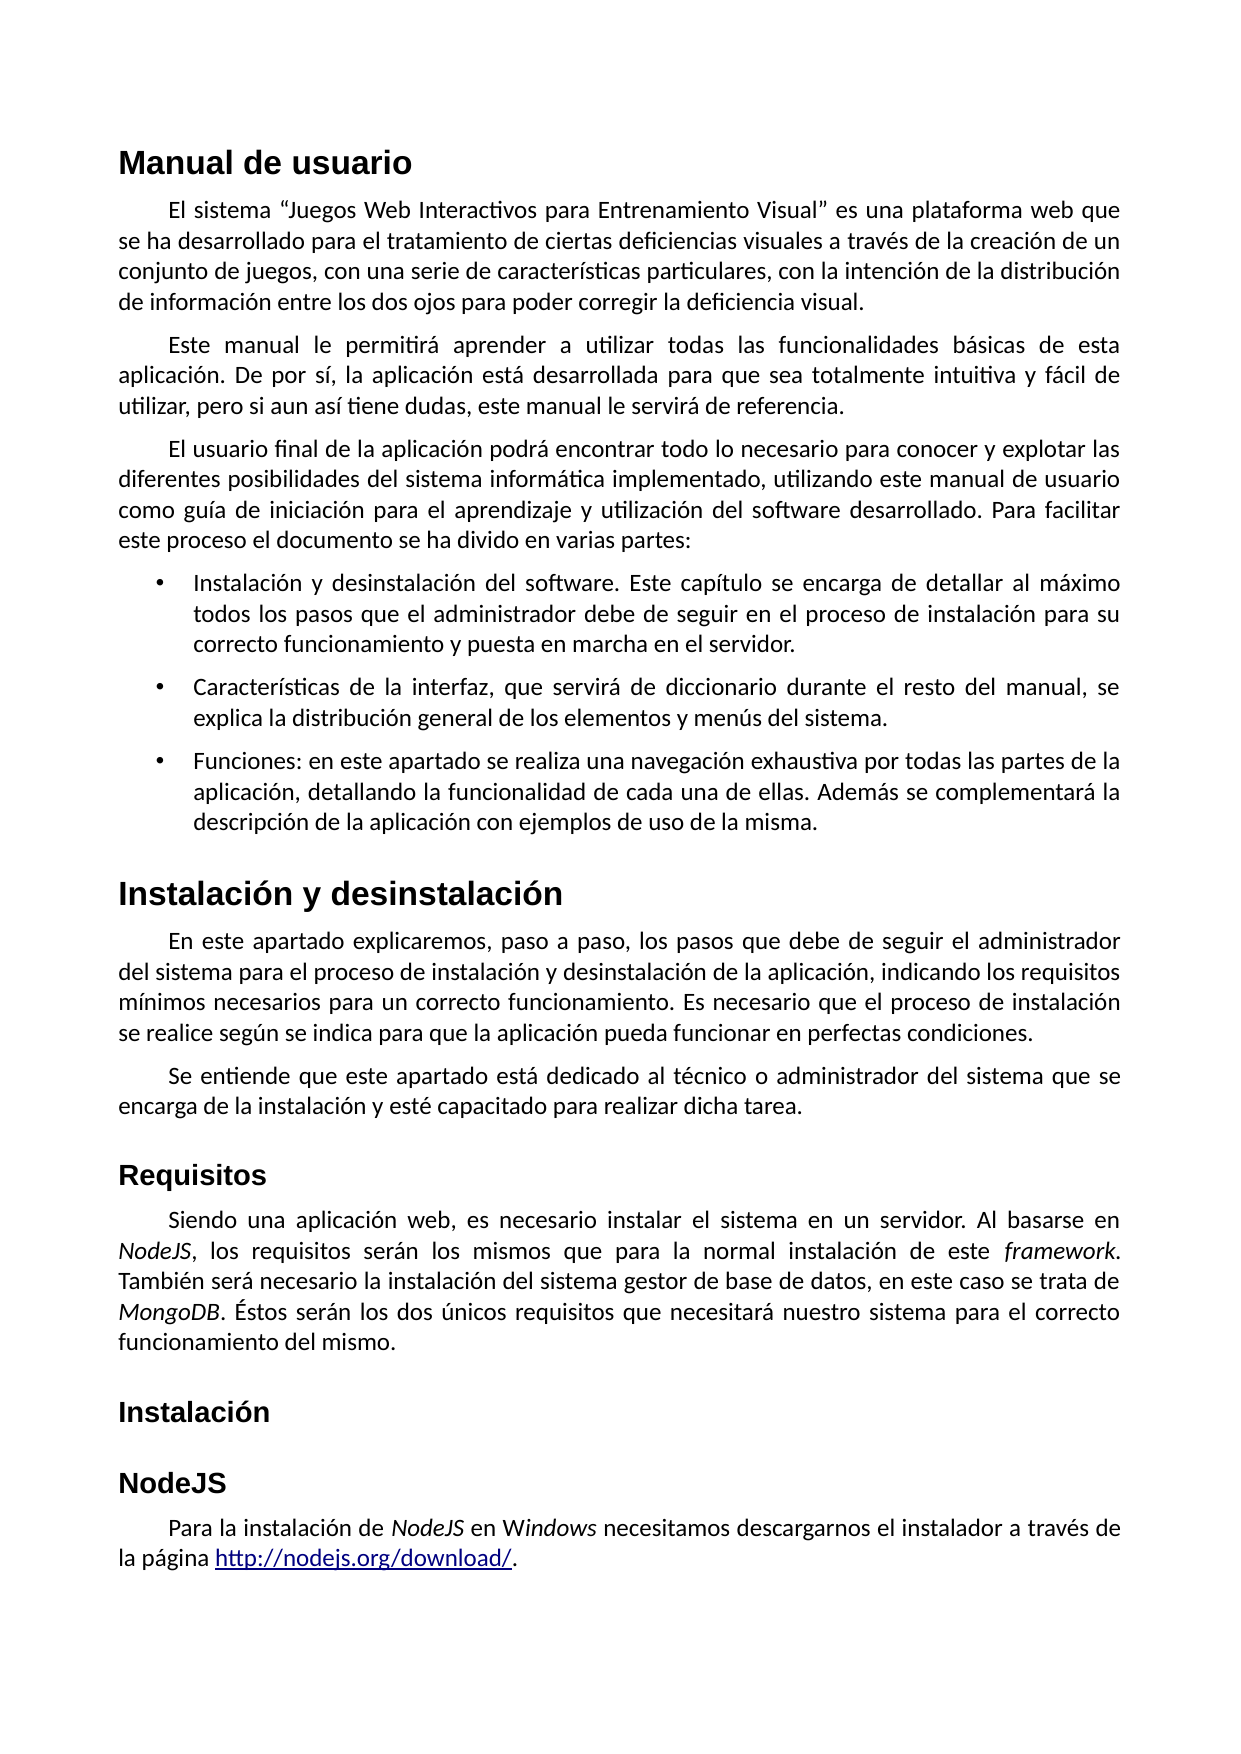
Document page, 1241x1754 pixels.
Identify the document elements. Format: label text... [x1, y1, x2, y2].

list Características de la interfaz, que servirá de diccionario durante el resto del manual, se explica la distribución general de los elementos y menús del sistema. [156, 672, 1122, 733]
text Para la instalación de NodeJS en Windows necesitamos descargarnos el instalador a través de la página http://nodejs.org/download/. [118, 1512, 1122, 1573]
subtitle Manual de usuario [118, 143, 1122, 182]
text Siendo una aplicación web, es necesario instalar el sistema en un servidor. Al basarse en NodeJS, los requisitos serán los mismos que para la normal instalación de este framework. También será necesario la instalación del sistema gestor de base de datos, en este caso se trata de MongoDB. Éstos serán los dos únicos requisitos que necesitará nuestro sistema para el correcto funcionamiento del mismo. [118, 1204, 1122, 1357]
subtitle Instalación [118, 1394, 1122, 1428]
subtitle Requisitos [118, 1158, 1122, 1192]
subtitle NodeJS [118, 1466, 1122, 1499]
text En este apartado explicaremos, paso a paso, los pasos que debe de seguir el administrador del sistema para el proceso de instalación y desinstalación de la aplicación, indicando los requisitos mínimos necesarios para un correcto funcionamiento. Es necesario que el proceso de instalación se realice según se indica para que la aplicación pueda funcionar en perfectas condiciones. [118, 925, 1122, 1047]
text Este manual le permitirá aprender a utilizar todas las funcionalidades básicas de esta aplicación. De por sí, la aplicación está desarrollada para que sea totalmente intuitiva y fácil de utilizar, pero si aun así tiene dudas, este manual le servirá de referencia. [118, 329, 1122, 420]
list Funciones: en este apartado se realiza una navegación exhaustiva por todas las partes de la aplicación, detallando la funcionalidad de cada una de ellas. Además se complementará la descripción de la aplicación con ejemplos de uso de la misma. [156, 745, 1122, 837]
text El usuario final de la aplicación podrá encontrar todo lo necesario para conocer y explotar las diferentes posibilidades del sistema informática implementado, utilizando este manual de usuario como guía de iniciación para el aprendizaje y utilización del software desarrollado. Para facilitar este proceso el documento se ha divido en varias partes: [118, 433, 1122, 555]
text Se entiende que este apartado está dedicado al técnico o administrador del sistema que se encarga de la instalación y esté capacitado para realizar dicha tarea. [118, 1060, 1122, 1121]
list Instalación y desinstalación del software. Este capítulo se encarga de detallar al máximo todos los pasos que el administrador debe de seguir en el proceso de instalación para su correcto funcionamiento y puesta en marcha en el servidor. [156, 567, 1122, 659]
text El sistema “Juegos Web Interactivos para Entrenamiento Visual” es una plataforma web que se ha desarrollado para el tratamiento de ciertas deficiencias visuales a través de la creación de un conjunto de juegos, con una serie de características particulares, con la intención de la distribución de información entre los dos ojos para poder corregir la deficiencia visual. [118, 194, 1122, 316]
subtitle Instalación y desinstalación [118, 874, 1122, 913]
